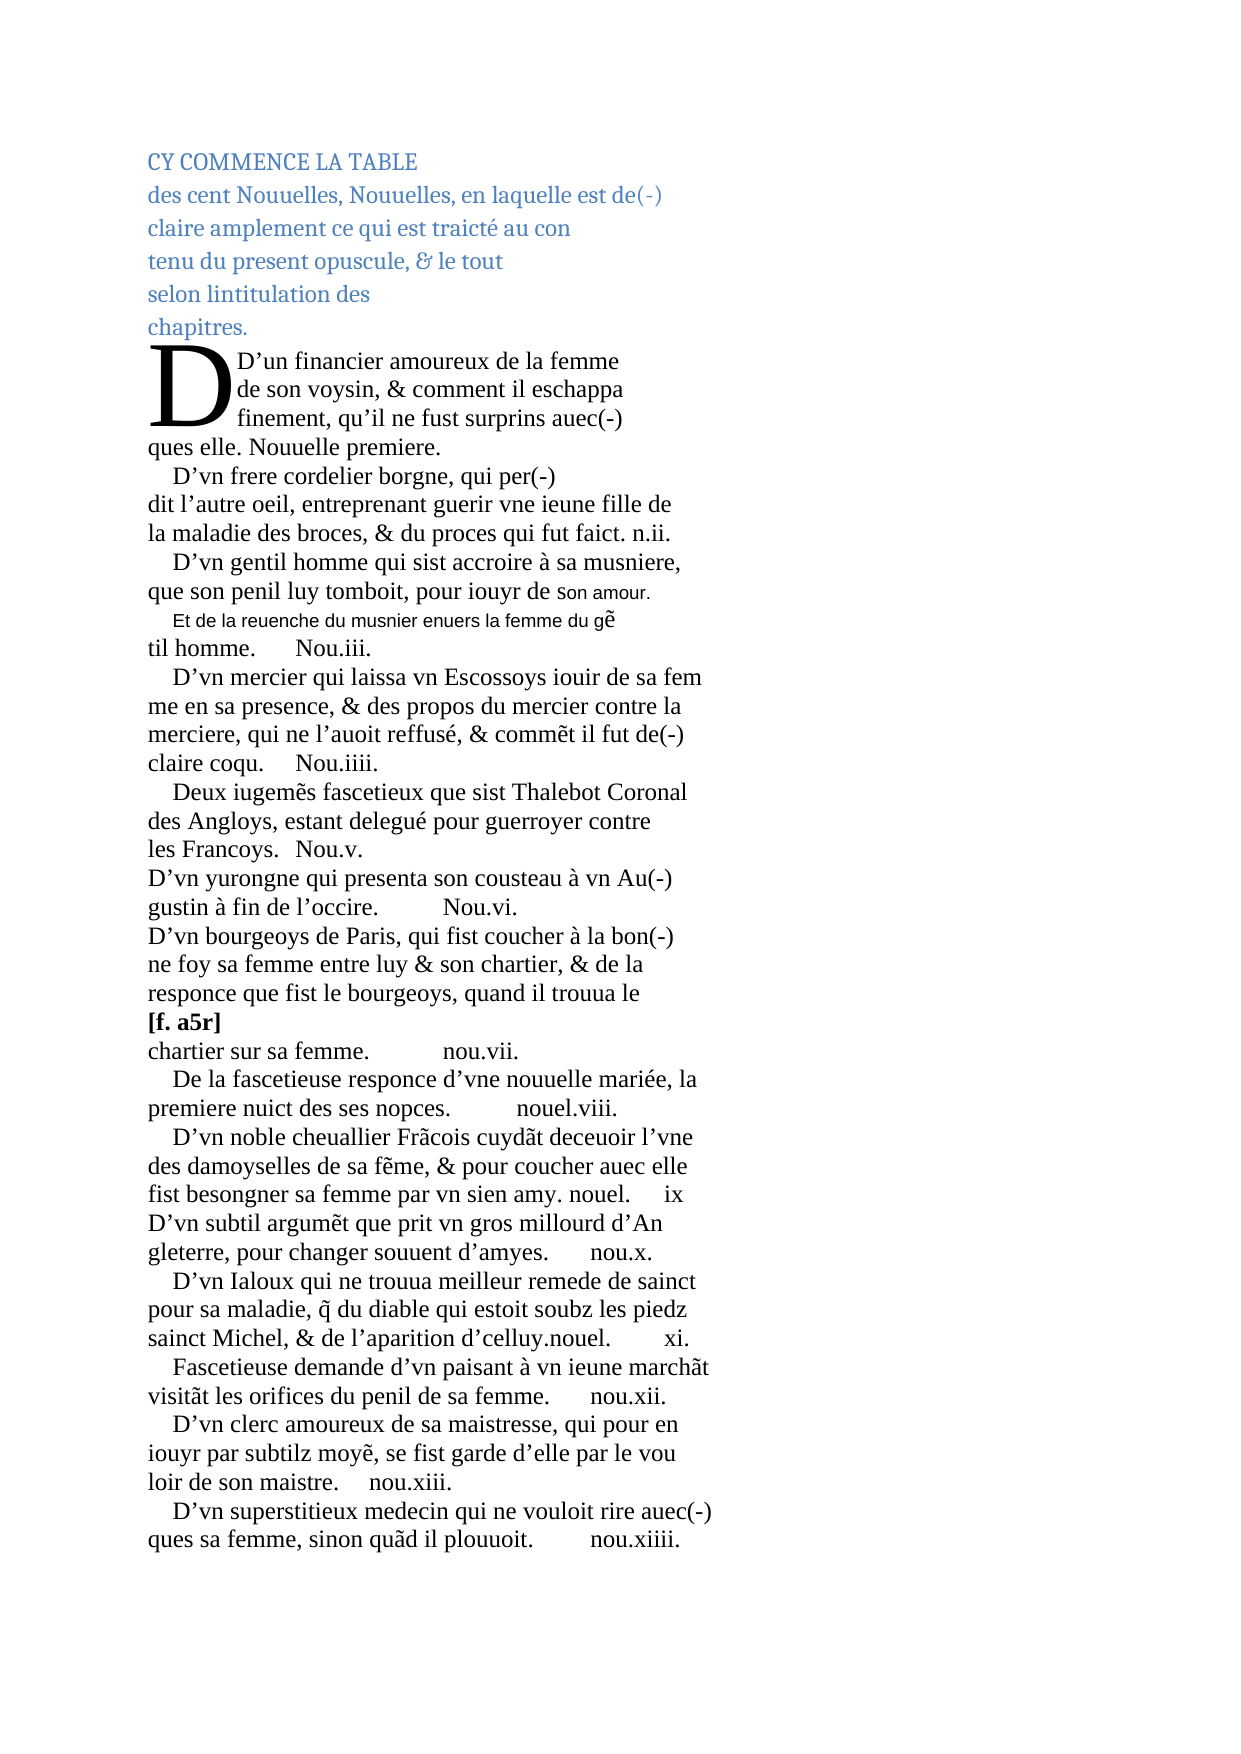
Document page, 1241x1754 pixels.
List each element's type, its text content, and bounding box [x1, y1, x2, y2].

text D’vn Ialoux qui ne trouua meilleur remede de sainct pour sa maladie, q̃ du diable qui estoit soubz les piedz sainct Michel, & de l’aparition d’celluy.nouel. xi. [148, 1266, 1093, 1352]
text Deux iugemẽs fascetieux que sist Thalebot Coronal des Angloys, estant delegué pour guerroyer contre les Francoys. Nou.v. D’vn yurongne qui presenta son cousteau à vn Au(-) gustin à fin de l’occire. Nou.vi. D’vn bourgeoys de Paris, qui fist coucher à la bon(-) ne foy sa femme entre luy & son chartier, & de la responce que fist le bourgeoys, quand il trouua le [f. a5r] chartier sur sa femme. nou.vii. [148, 777, 1093, 1064]
text Et de la reuenche du musnier enuers la femme du gẽ til homme. Nou.iii. [148, 604, 1093, 662]
subtitle CY COMMENCE LA TABLE des cent Nouuelles, Nouuelles, en laquelle est de(-) claire amplement ce qui est traicté au con tenu du present opuscule, & le tout selon lintitulation des chapitres. [148, 148, 1093, 341]
text D’vn noble cheuallier Frãcois cuydãt deceuoir l’vne des damoyselles de sa fẽme, & pour coucher auec elle fist besongner sa femme par vn sien amy. nouel. ix D’vn subtil argumẽt que prit vn gros millourd d’An gleterre, pour changer souuent d’amyes. nou.x. [148, 1122, 1093, 1266]
text D’vn gentil homme qui sist accroire à sa musniere, que son penil luy tomboit, pour iouyr de son amour. [148, 547, 1093, 604]
text D’vn clerc amoureux de sa maistresse, qui pour en iouyr par subtilz moyẽ, se fist garde d’elle par le vou loir de son maistre. nou.xiii. [148, 1409, 1093, 1496]
text DD’un financier amoureux de la femme de son voysin, & comment il eschappa finement, qu’il ne fust surprins auec(-) ques elle. Nouuelle premiere. [148, 346, 1093, 461]
text D’vn mercier qui laissa vn Escossoys iouir de sa fem me en sa presence, & des propos du mercier contre la merciere, qui ne l’auoit reffusé, & commẽt il fut de(-) claire coqu. Nou.iiii. [148, 662, 1093, 777]
text D’vn frere cordelier borgne, qui per(-) dit l’autre oeil, entreprenant guerir vne ieune fille de la maladie des broces, & du proces qui fut faict. n.ii. [148, 461, 1093, 547]
text Fascetieuse demande d’vn paisant à vn ieune marchãt visitãt les orifices du penil de sa femme. nou.xii. [148, 1352, 1093, 1409]
text De la fascetieuse responce d’vne nouuelle mariée, la premiere nuict des ses nopces. nouel.viii. [148, 1064, 1093, 1122]
text D’vn superstitieux medecin qui ne vouloit rire auec(-) ques sa femme, sinon quãd il plouuoit. nou.xiiii. [148, 1496, 1093, 1553]
